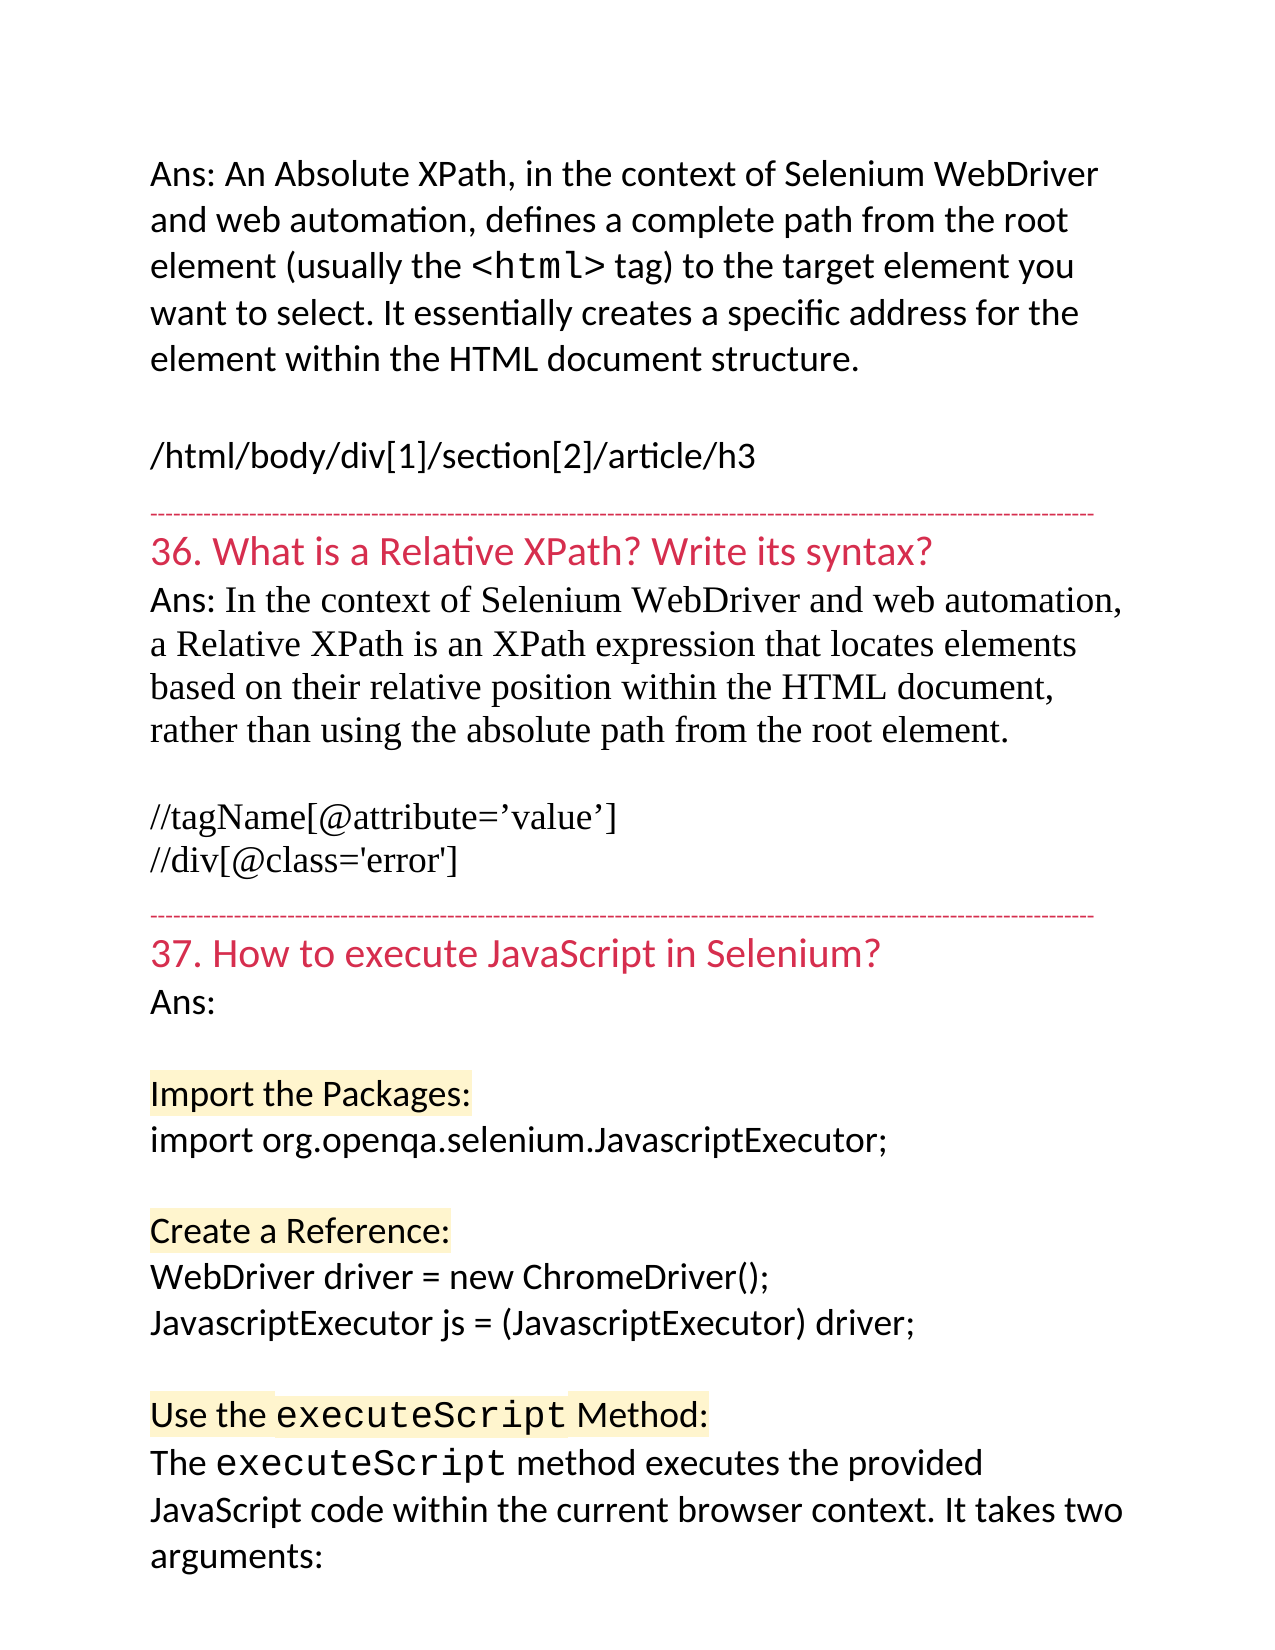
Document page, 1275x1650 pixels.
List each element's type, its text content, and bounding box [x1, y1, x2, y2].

text JavascriptExecutor js = (JavascriptExecutor) driver; [150, 1299, 1125, 1345]
text 36. What is a Relative XPath? Write its syntax? [150, 525, 1125, 576]
text /html/body/div[1]/section[2]/article/h3 [150, 432, 1125, 478]
text import org.openqa.selenium.JavascriptExecutor; [150, 1116, 1125, 1162]
text Use the executeScript Method: [150, 1391, 1125, 1438]
text Ans: An Absolute XPath, in the context of Selenium WebDriver and web automation, defines a complete path from the root element (usually the <html> tag) to the target element you want to select. It essentially creates a specific address for the element within the HTML document structure. [150, 150, 1125, 381]
text Import the Packages: [150, 1070, 1125, 1116]
text Ans: [150, 978, 1125, 1024]
text Ans: In the context of Selenium WebDriver and web automation, a Relative XPath is an XPath expression that locates elements based on their relative position within the HTML document, rather than using the absolute path from the root element. [150, 576, 1125, 751]
text Create a Reference: [150, 1207, 1125, 1253]
text //div[@class='error'] [150, 837, 1125, 880]
text The executeScript method executes the provided JavaScript code within the current browser context. It takes two arguments: [150, 1438, 1125, 1578]
text ---------------------------------------------------------------------------------------------------------------------------- [150, 498, 1125, 525]
text WebDriver driver = new ChromeDriver(); [150, 1253, 1125, 1299]
text //tagName[@attribute=’value’] [150, 794, 1125, 837]
text ---------------------------------------------------------------------------------------------------------------------------- [150, 901, 1125, 927]
text 37. How to execute JavaScript in Selenium? [150, 927, 1125, 978]
